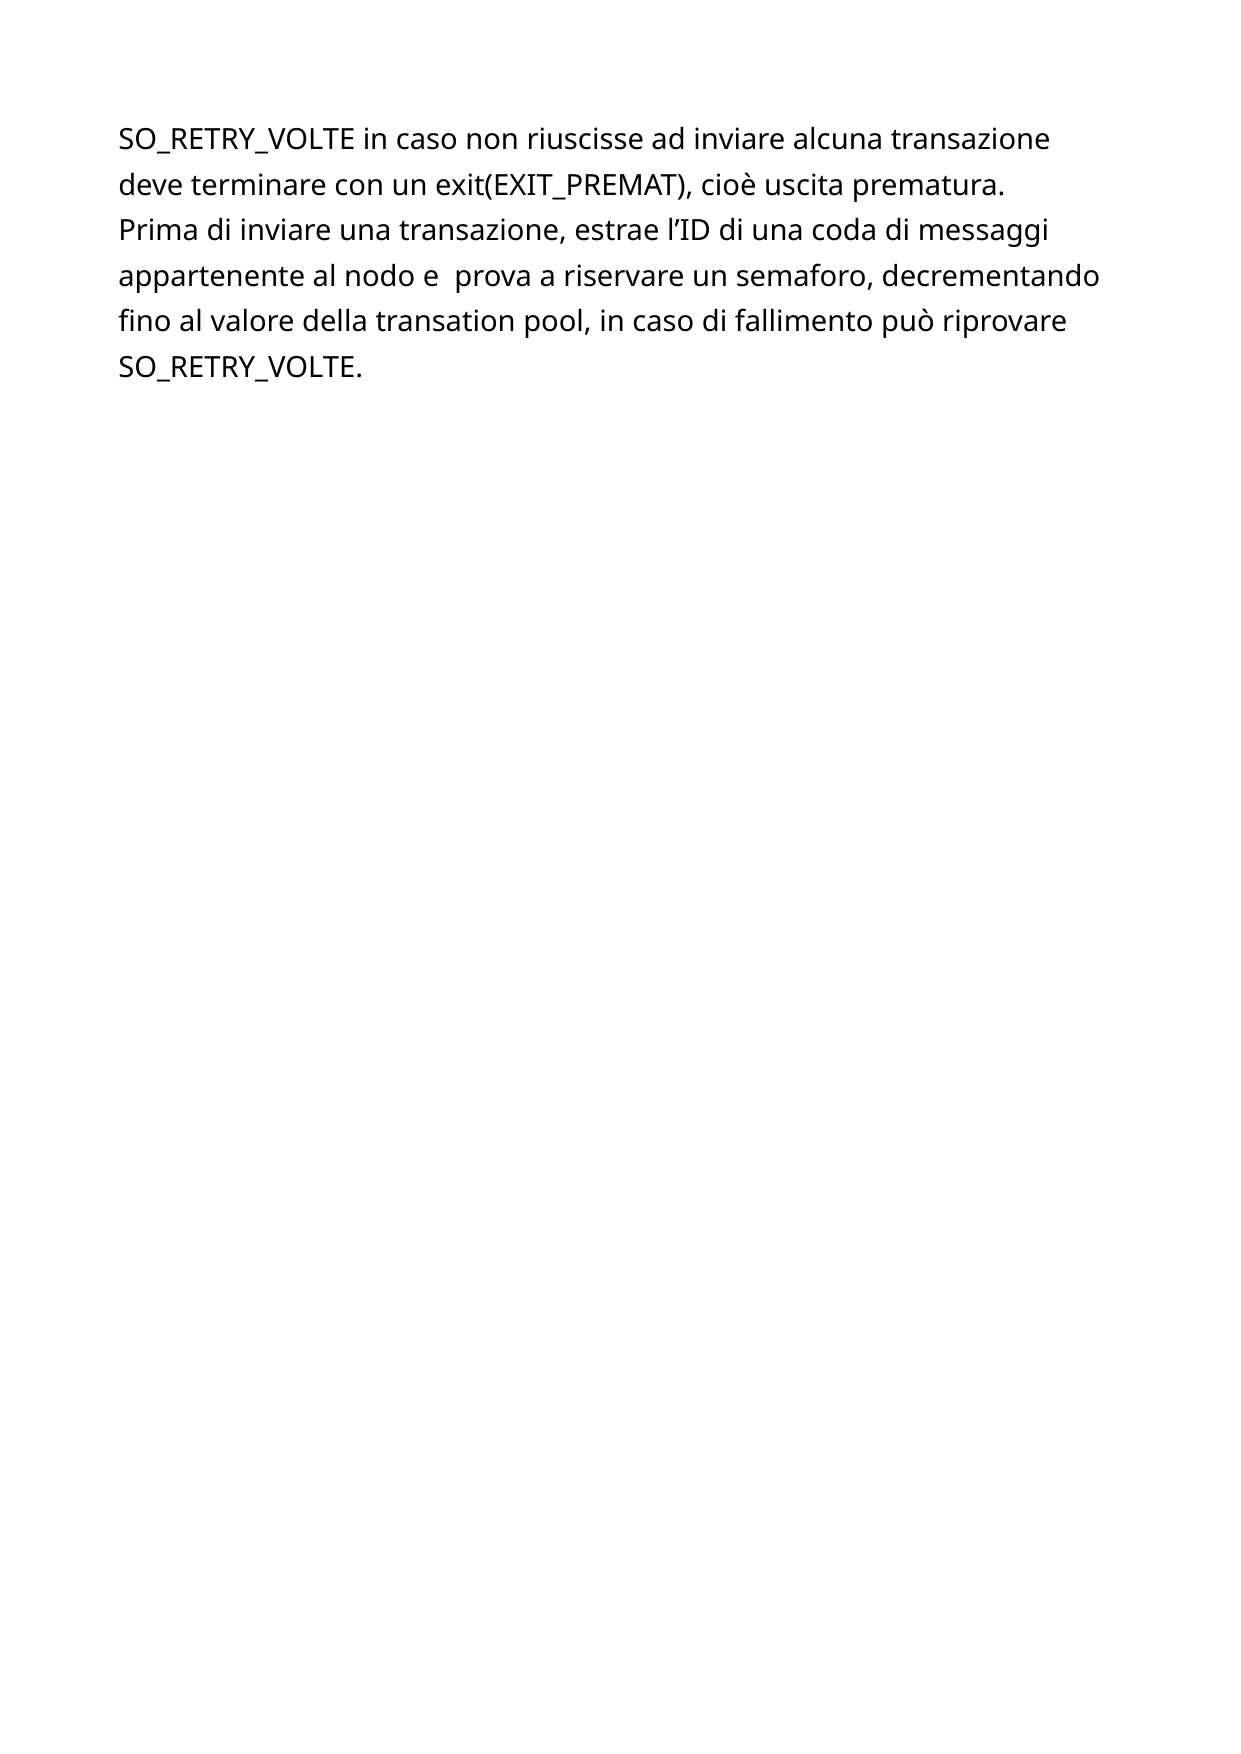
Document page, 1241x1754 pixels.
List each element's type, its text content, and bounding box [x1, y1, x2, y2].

text Prima di inviare una transazione, estrae l’ID di una coda di messaggi appartenente al nodo e prova a riservare un semaforo, decrementando fino al valore della transation pool, in caso di fallimento può riprovare SO_RETRY_VOLTE. [118, 209, 1122, 386]
text SO_RETRY_VOLTE in caso non riuscisse ad inviare alcuna transazione deve terminare con un exit(EXIT_PREMAT), cioè uscita prematura. [118, 118, 1122, 203]
